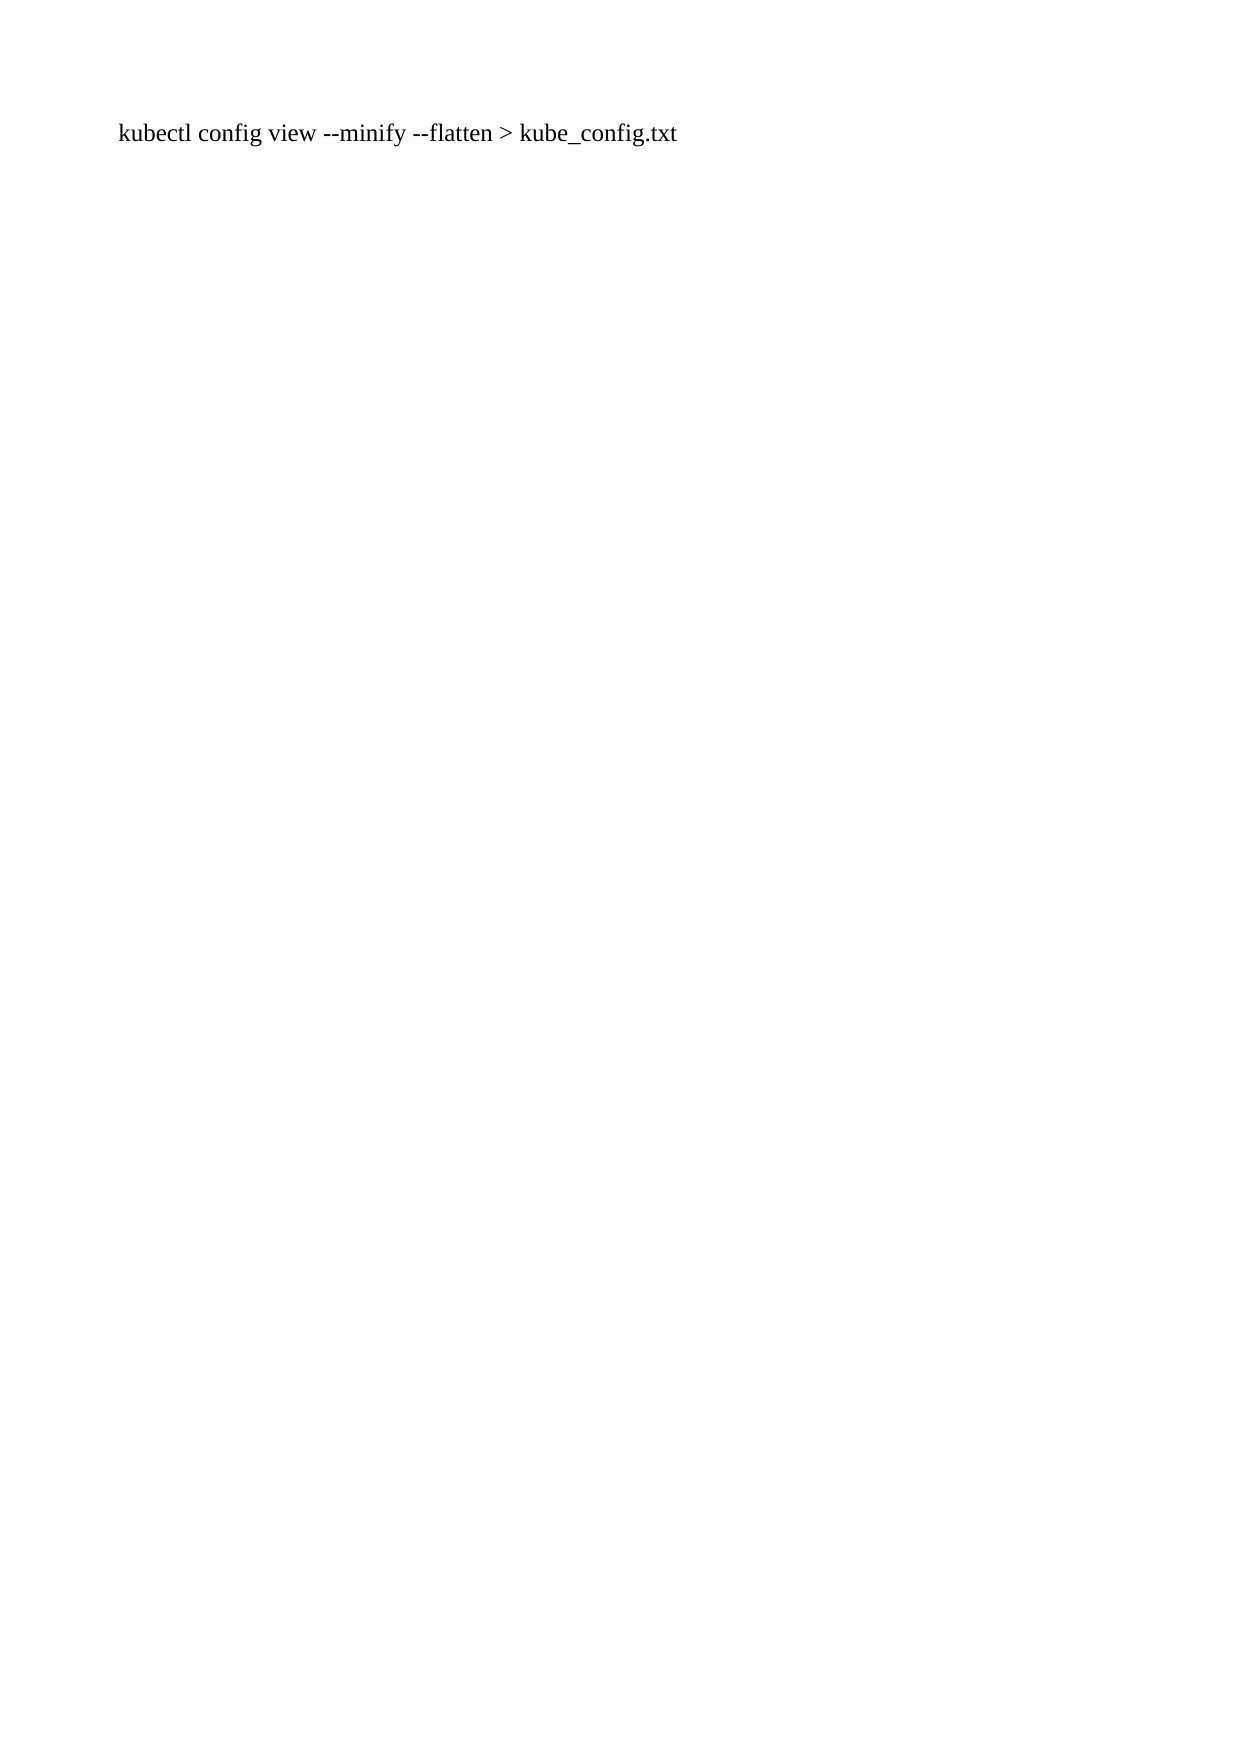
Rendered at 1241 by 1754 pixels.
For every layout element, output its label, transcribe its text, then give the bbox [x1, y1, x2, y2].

text kubectl config view --minify --flatten > kube_config.txt [118, 118, 1122, 147]
